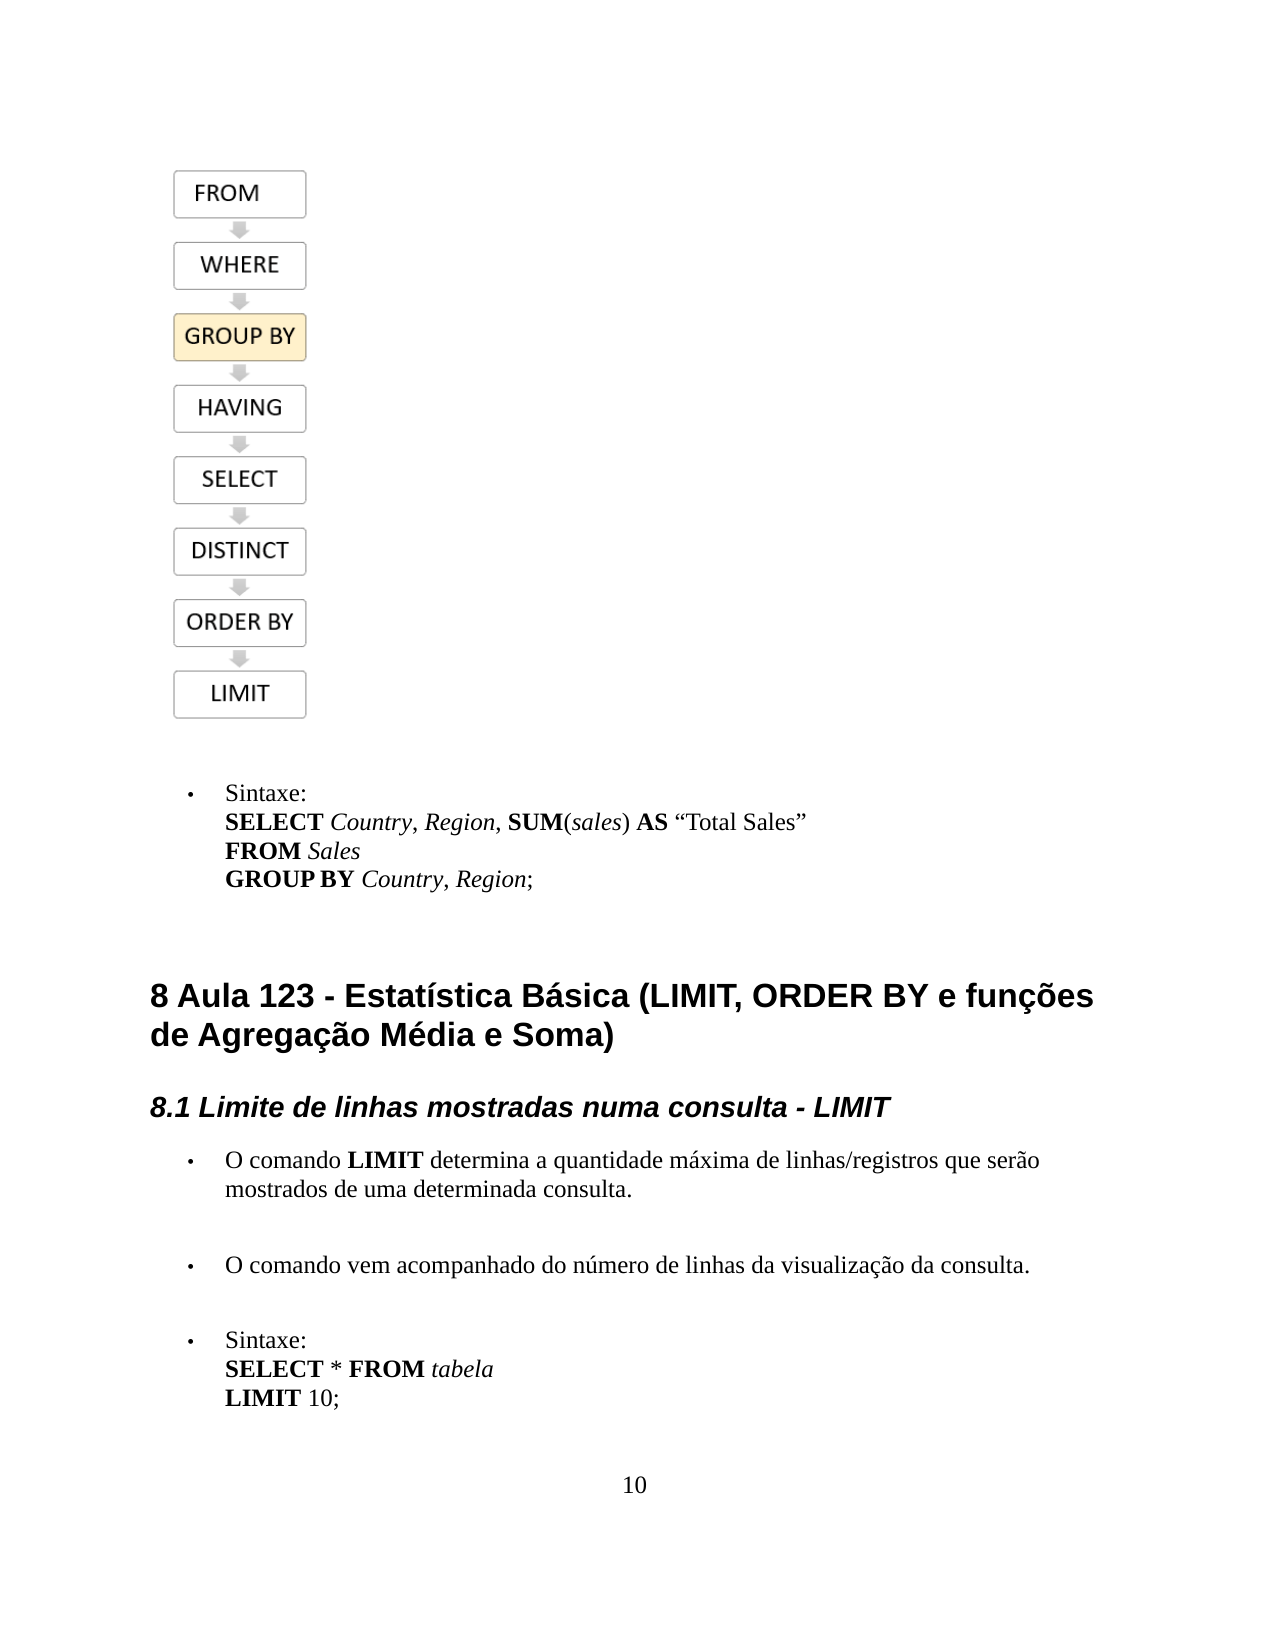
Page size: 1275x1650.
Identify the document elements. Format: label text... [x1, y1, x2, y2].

list O comando LIMIT determina a quantidade máxima de linhas/registros que serão mostrados de uma determinada consulta. [187, 1146, 1125, 1232]
picture [150, 150, 333, 741]
subtitle 8.1 Limite de linhas mostradas numa consulta - LIMIT [150, 1091, 1125, 1124]
list O comando vem acompanhado do número de linhas da visualização da consulta. [187, 1250, 1125, 1307]
list Sintaxe: SELECT * FROM tabela LIMIT 10; [187, 1325, 1125, 1411]
list Sintaxe: SELECT Country, Region, SUM(sales) AS “Total Sales” FROM Sales GROUP BY Country, Region; [187, 778, 1125, 922]
subtitle 8 Aula 123 - Estatística Básica (LIMIT, ORDER BY e funções de Agregação Média e Soma) [150, 976, 1125, 1053]
